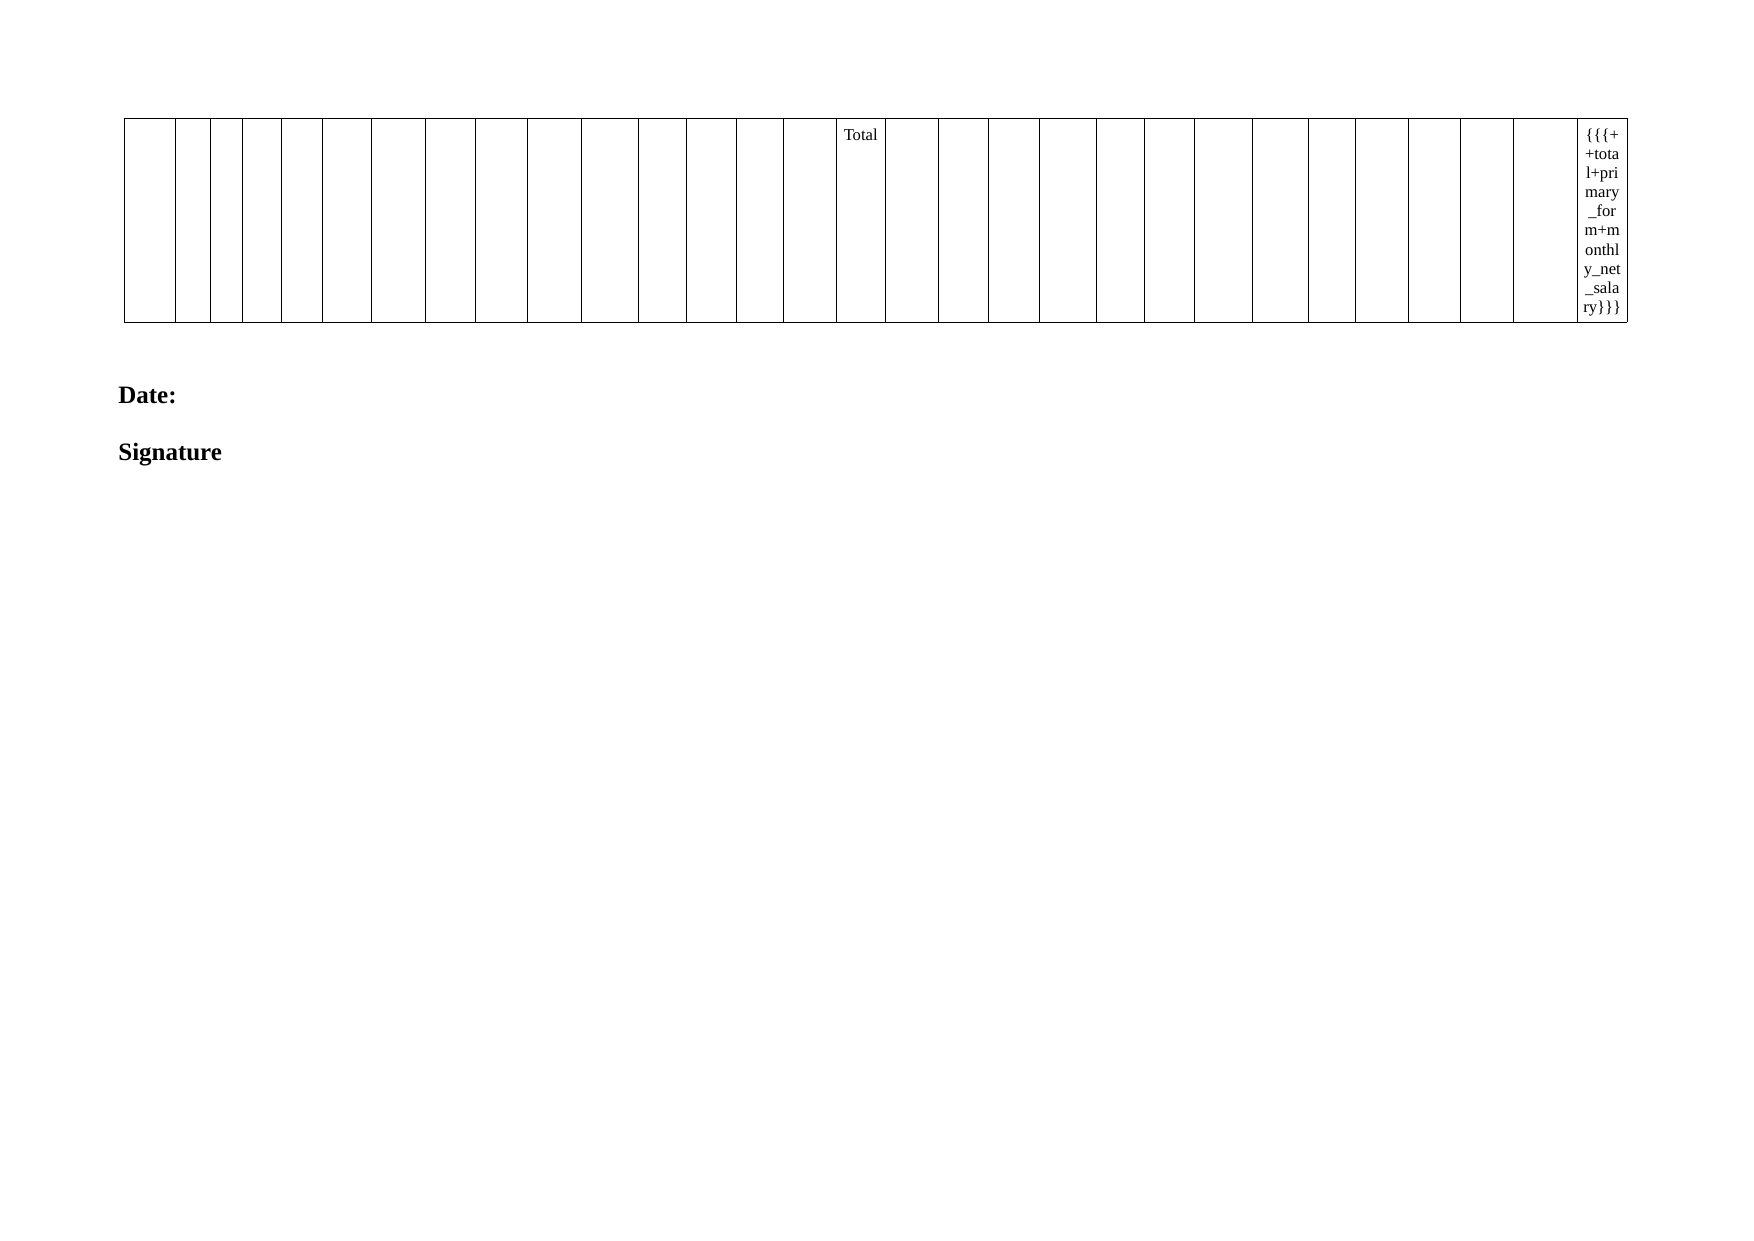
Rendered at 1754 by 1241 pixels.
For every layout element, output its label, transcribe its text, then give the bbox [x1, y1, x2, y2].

table_cell [1145, 119, 1194, 322]
table_cell [1195, 119, 1252, 322]
table_cell [1253, 119, 1308, 322]
table_cell [323, 119, 371, 322]
table_cell [176, 119, 210, 322]
table_cell [639, 119, 686, 322]
table_cell [939, 119, 988, 322]
table_cell [1356, 119, 1408, 322]
table_cell [886, 119, 938, 322]
table_cell [989, 119, 1039, 322]
table_cell [282, 119, 322, 322]
table_cell [125, 119, 175, 322]
table_cell [1409, 119, 1460, 322]
table_cell [582, 119, 638, 322]
table_cell Total [837, 119, 885, 322]
table_cell [737, 119, 783, 322]
table_cell {{{++total+primary_form+monthly_net_salary}}} [1578, 119, 1627, 322]
table_cell [1514, 119, 1577, 322]
table_cell [528, 119, 581, 322]
table_cell [1040, 119, 1096, 322]
table_cell [1461, 119, 1513, 322]
table_cell [1097, 119, 1144, 322]
table_cell [784, 119, 836, 322]
table_cell [426, 119, 475, 322]
text Date: [118, 380, 1636, 408]
table_cell [211, 119, 242, 322]
table_cell [1309, 119, 1355, 322]
text Signature [118, 437, 1636, 466]
table_cell [372, 119, 425, 322]
table_cell [243, 119, 281, 322]
table_cell [476, 119, 527, 322]
table_cell [687, 119, 736, 322]
